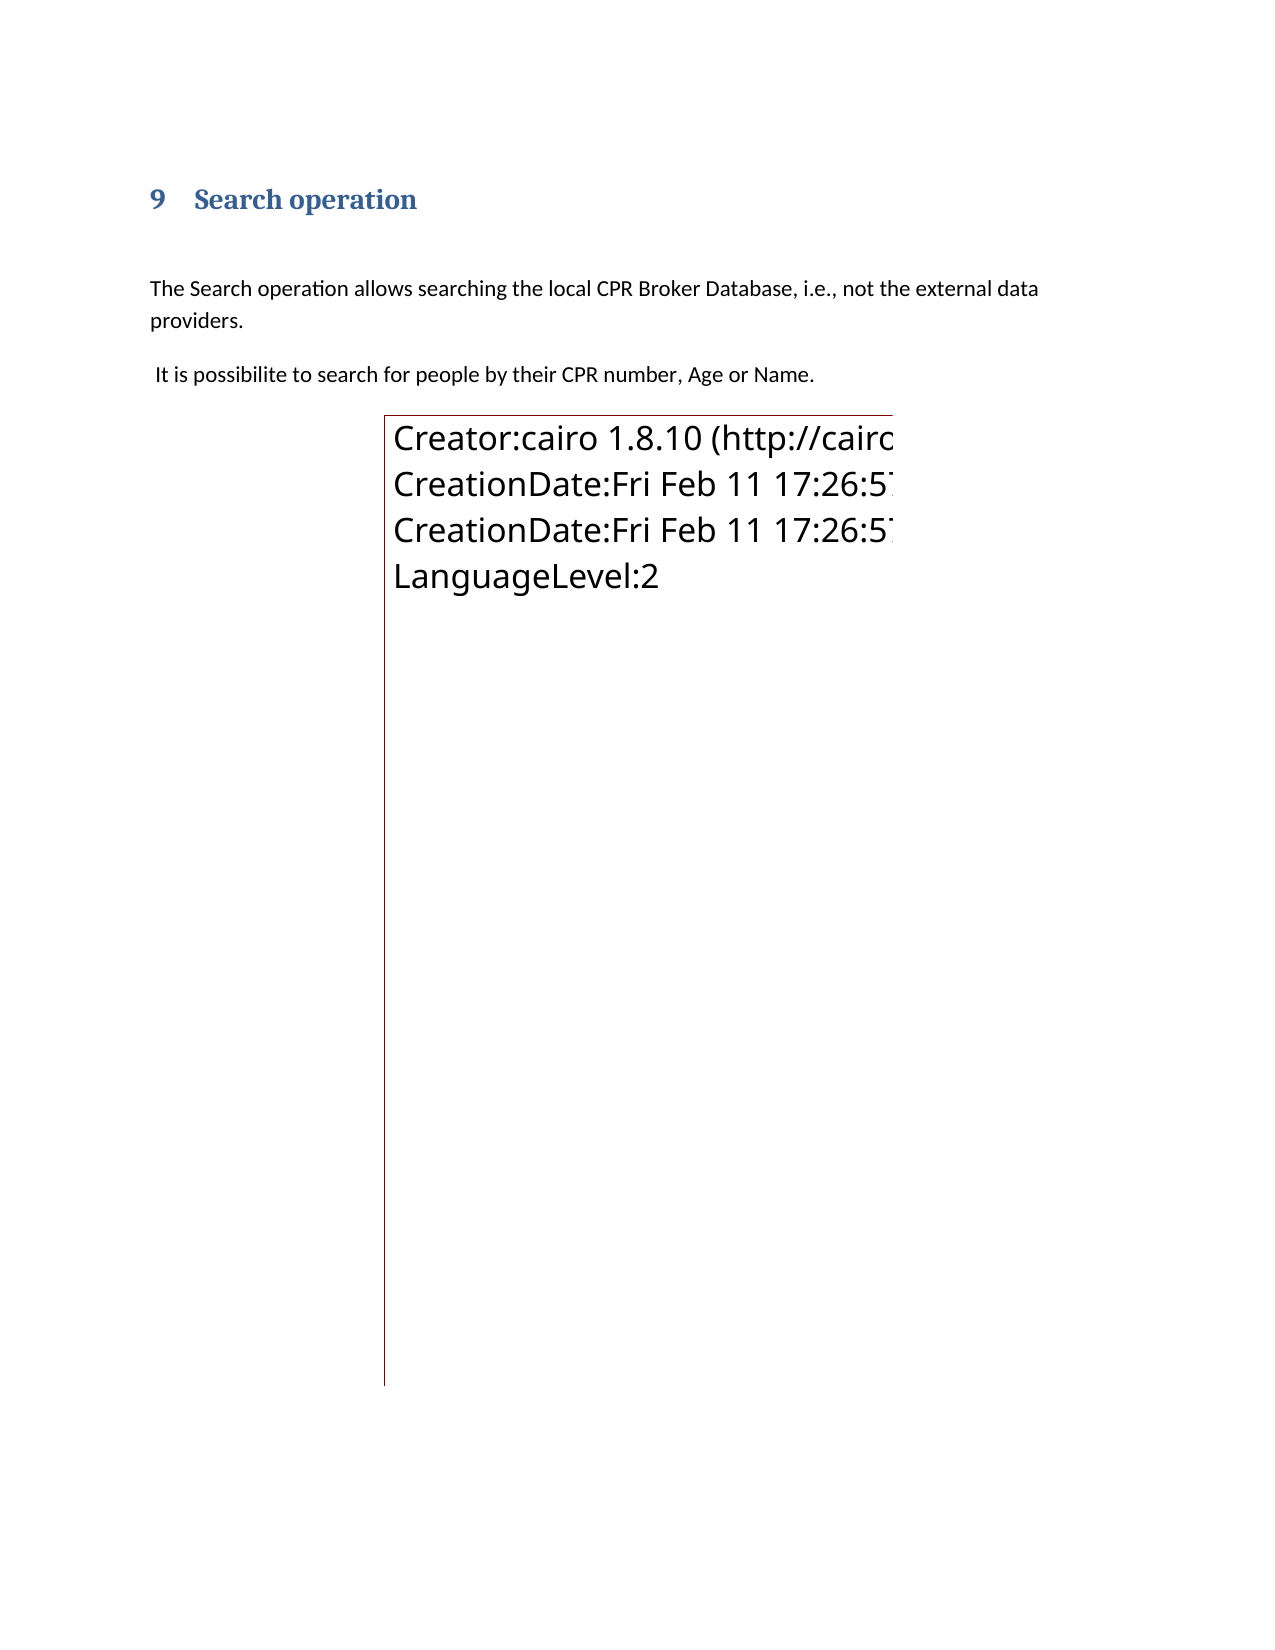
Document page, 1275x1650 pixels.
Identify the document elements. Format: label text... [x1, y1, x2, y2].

subtitle Search operation [150, 183, 1125, 216]
text The Search operation allows searching the local CPR Broker Database, i.e., not the external data providers. [150, 274, 1125, 335]
text It is possibilite to search for people by their CPR number, Age or Name. [150, 360, 1125, 388]
